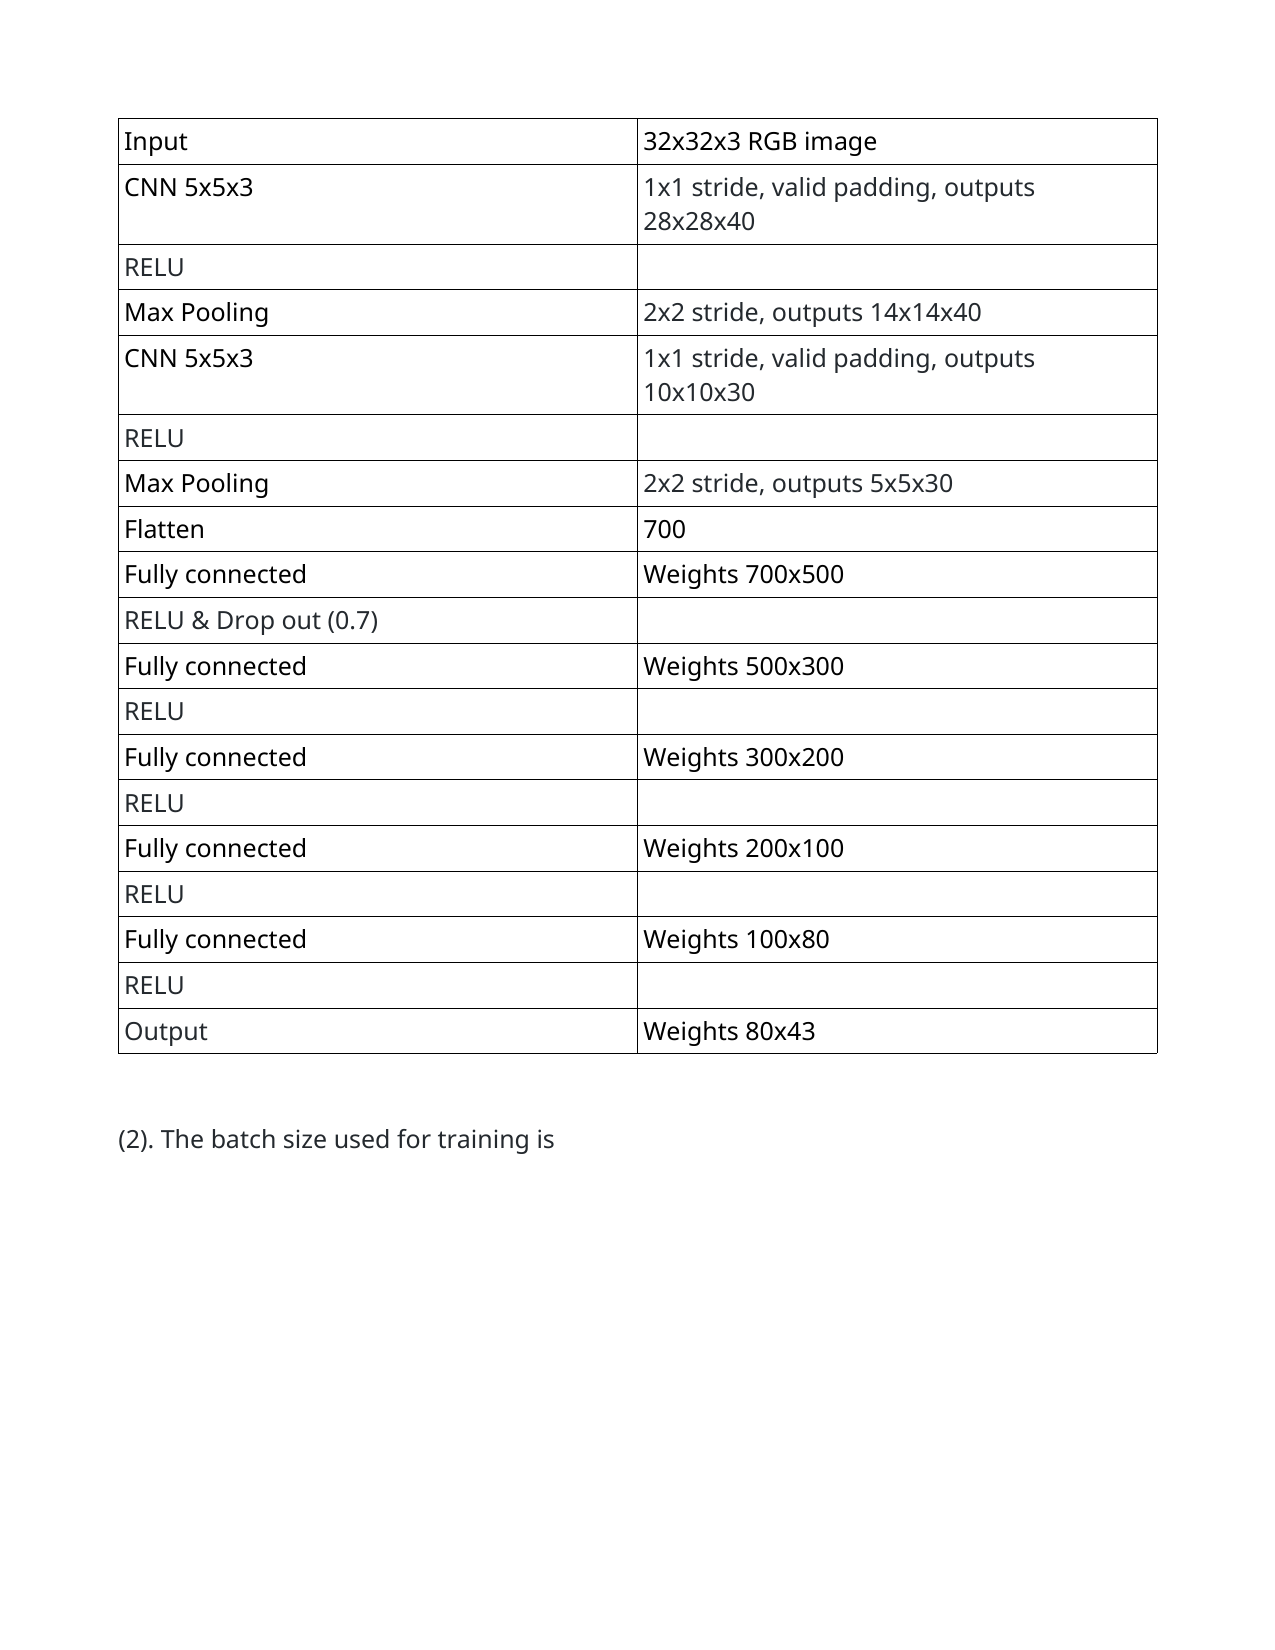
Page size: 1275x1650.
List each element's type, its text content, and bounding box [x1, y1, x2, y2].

table_cell RELU [119, 415, 637, 460]
table_cell Flatten [119, 507, 637, 551]
table_cell Output [119, 1009, 637, 1053]
table_cell [638, 780, 1157, 825]
table_cell RELU [119, 780, 637, 825]
table_cell RELU [119, 245, 637, 289]
table_cell RELU [119, 872, 637, 916]
table_cell 1x1 stride, valid padding, outputs 10x10x30 [638, 336, 1157, 414]
table_cell Weights 100x80 [638, 917, 1157, 962]
text (2). The batch size used for training is [118, 1121, 1157, 1155]
table_cell Max Pooling [119, 290, 637, 335]
table_cell Weights 200x100 [638, 826, 1157, 871]
table_cell Fully connected [119, 735, 637, 779]
table_cell CNN 5x5x3 [119, 165, 637, 243]
table_cell Max Pooling [119, 461, 637, 506]
table_cell 2x2 stride, outputs 5x5x30 [638, 461, 1157, 506]
table_cell [638, 245, 1157, 289]
table_cell Fully connected [119, 826, 637, 871]
table_cell Weights 300x200 [638, 735, 1157, 779]
table_cell Fully connected [119, 644, 637, 688]
table_cell CNN 5x5x3 [119, 336, 637, 414]
table_cell 32x32x3 RGB image [638, 119, 1157, 164]
table_cell Fully connected [119, 917, 637, 962]
table_cell Weights 700x500 [638, 552, 1157, 597]
table_cell 2x2 stride, outputs 14x14x40 [638, 290, 1157, 335]
table_cell [638, 415, 1157, 460]
table_cell [638, 598, 1157, 642]
table_cell Weights 500x300 [638, 644, 1157, 688]
table_cell [638, 963, 1157, 1007]
table_cell [638, 872, 1157, 916]
table_cell Fully connected [119, 552, 637, 597]
table_cell Input [119, 119, 637, 164]
table_cell RELU [119, 689, 637, 734]
table_cell 1x1 stride, valid padding, outputs 28x28x40 [638, 165, 1157, 243]
table_cell Weights 80x43 [638, 1009, 1157, 1053]
table_cell [638, 689, 1157, 734]
table_cell 700 [638, 507, 1157, 551]
table_cell RELU & Drop out (0.7) [119, 598, 637, 642]
table_cell RELU [119, 963, 637, 1007]
